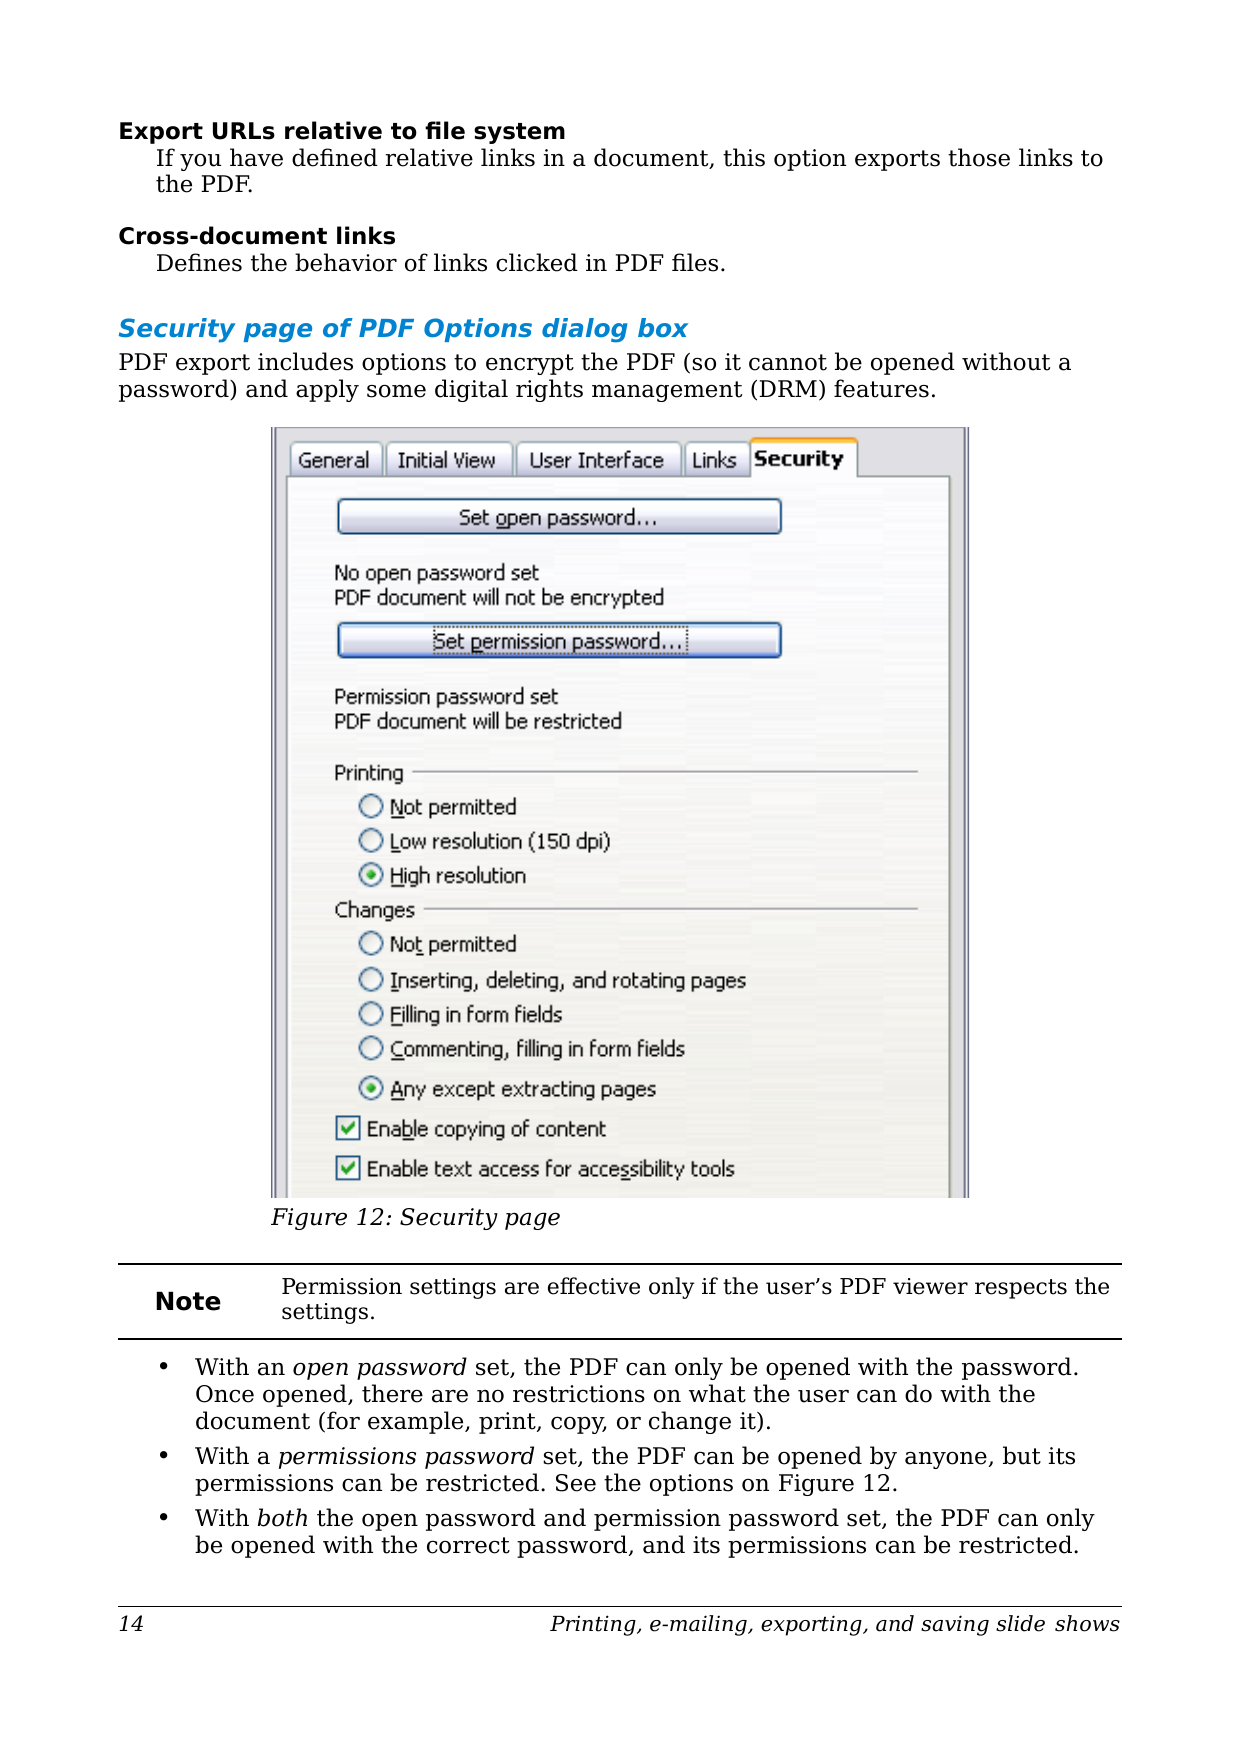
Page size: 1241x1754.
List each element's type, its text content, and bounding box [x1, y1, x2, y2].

text Defines the behavior of links clicked in PDF files. [156, 250, 1122, 276]
text Export URLs relative to file system [118, 118, 1122, 145]
subtitle Security page of PDF Options dialog box [118, 314, 1122, 343]
list With an open password set, the PDF can only be opened with the password. Once opened, there are no restrictions on what the user can do with the document (for example, print, copy, or change it). [156, 1352, 1122, 1435]
text If you have defined relative links in a document, this option exports those links to the PDF. [156, 145, 1122, 198]
text PDF export includes options to encrypt the PDF (so it cannot be opened without a password) and apply some digital rights management (DRM) features. [118, 349, 1122, 403]
text Figure 12: Security page [271, 1204, 969, 1231]
text Cross-document links [118, 223, 1122, 250]
list With both the open password and permission password set, the PDF can only be opened with the correct password, and its permissions can be restricted. [156, 1503, 1122, 1559]
picture [271, 427, 970, 1198]
list With a permissions password set, the PDF can be opened by anyone, but its permissions can be restricted. See the options on Figure 12. [156, 1441, 1122, 1497]
table_header Note [118, 1265, 257, 1338]
table_header Permission settings are effective only if the user’s PDF viewer respects the settings. [258, 1265, 1122, 1338]
